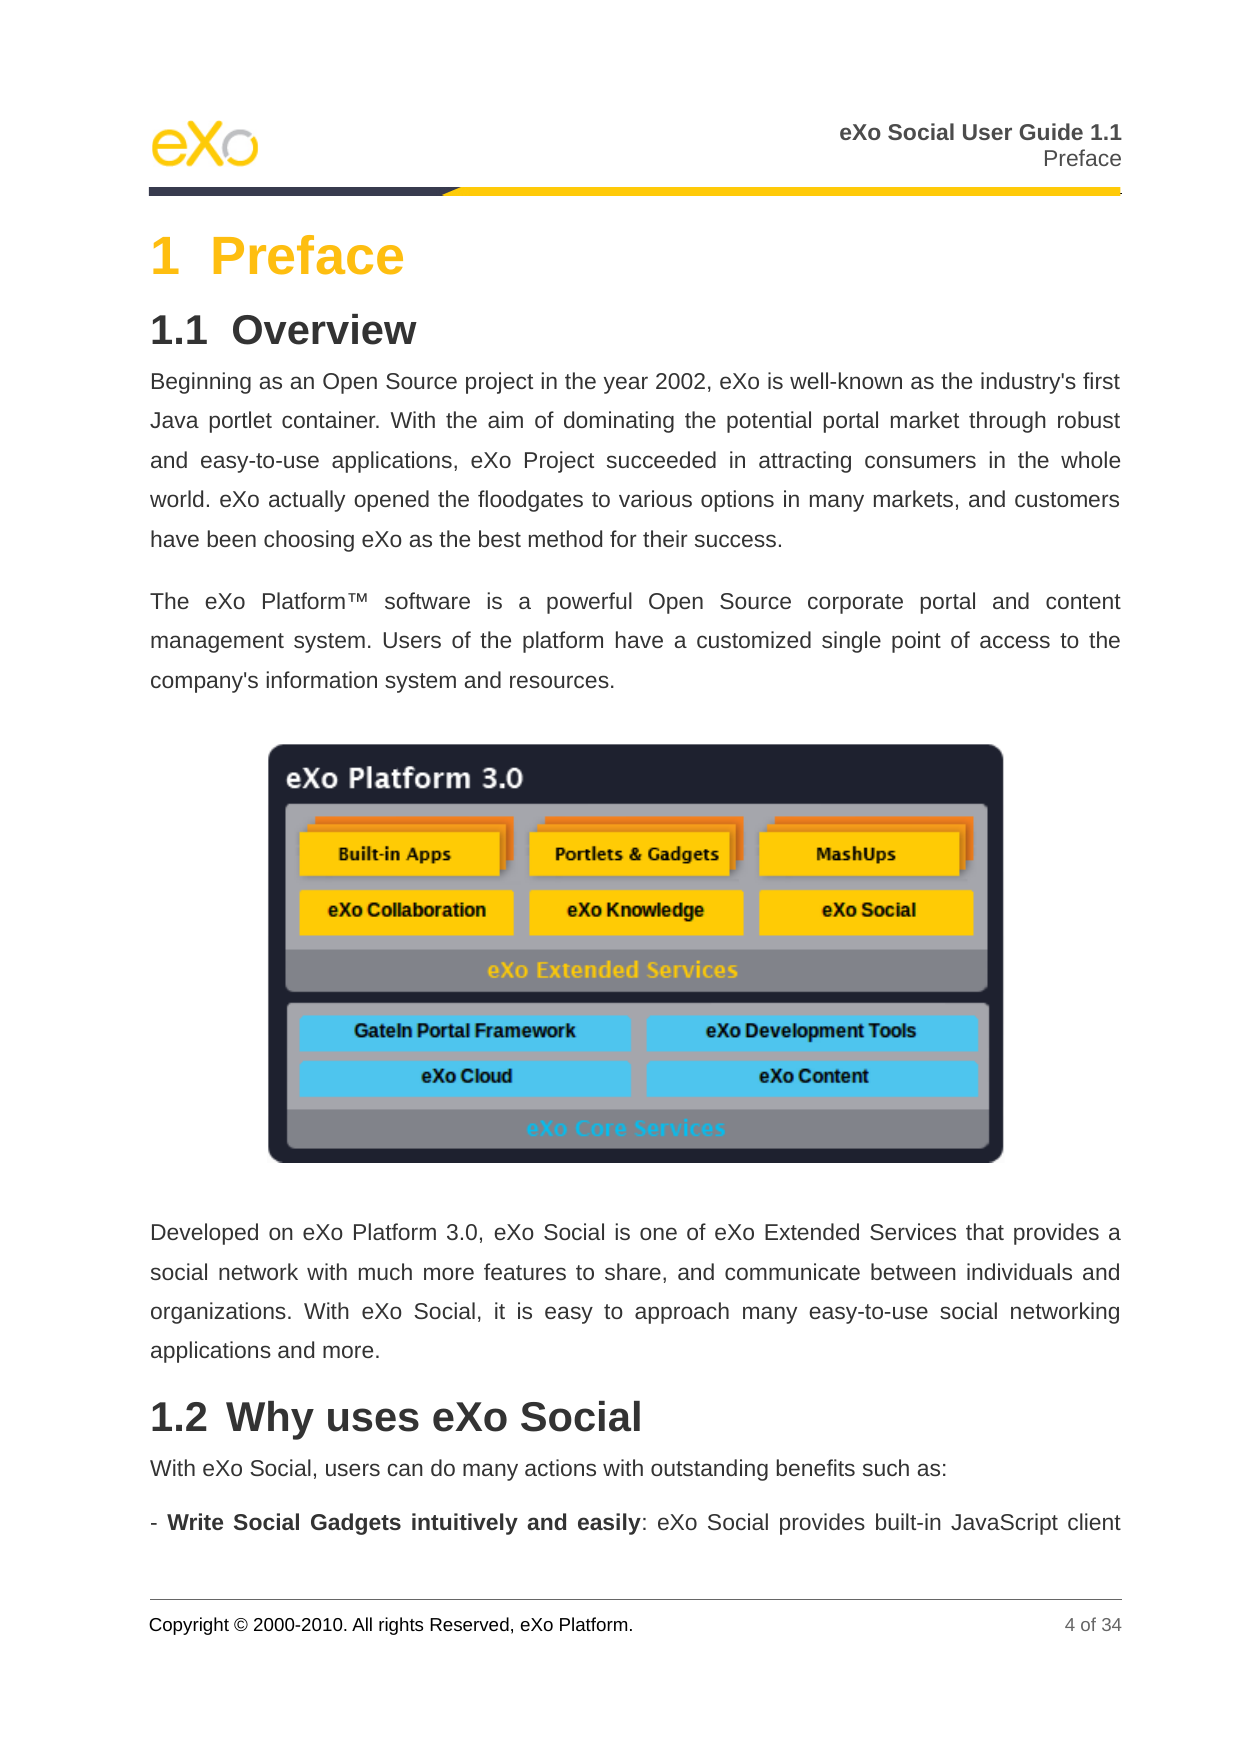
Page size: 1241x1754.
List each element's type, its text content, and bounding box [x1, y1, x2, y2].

subtitle Why uses eXo Social [150, 1392, 1122, 1440]
picture [148, 187, 1121, 196]
list - Write Social Gadgets intuitively and easily: eXo Social provides built-in JavaScript client [150, 1509, 1122, 1536]
text With eXo Social, users can do many actions with outstanding benefits such as: [150, 1455, 1122, 1481]
subtitle Overview [150, 305, 1122, 353]
picture [267, 743, 1005, 1163]
text The eXo Platform™ software is a powerful Open Source corporate portal and content management system. Users of the platform have a customized single point of access to the company's information system and resources. [150, 588, 1122, 693]
text Developed on eXo Platform 3.0, eXo Social is one of eXo Extended Services that provides a social network with much more features to share, and communicate between individuals and organizations. With eXo Social, it is easy to approach many easy-to-use social networking applications and more. [150, 1219, 1122, 1364]
text Beginning as an Open Source project in the year 2002, eXo is well-known as the industry's first Java portlet container. With the aim of dominating the potential portal market through robust and easy-to-use applications, eXo Project succeeded in attracting consumers in the whole world. eXo actually opened the floodgates to various options in many markets, and customers have been choosing eXo as the best method for their success. [150, 368, 1122, 552]
picture [152, 120, 259, 167]
subtitle Preface [150, 223, 1122, 286]
